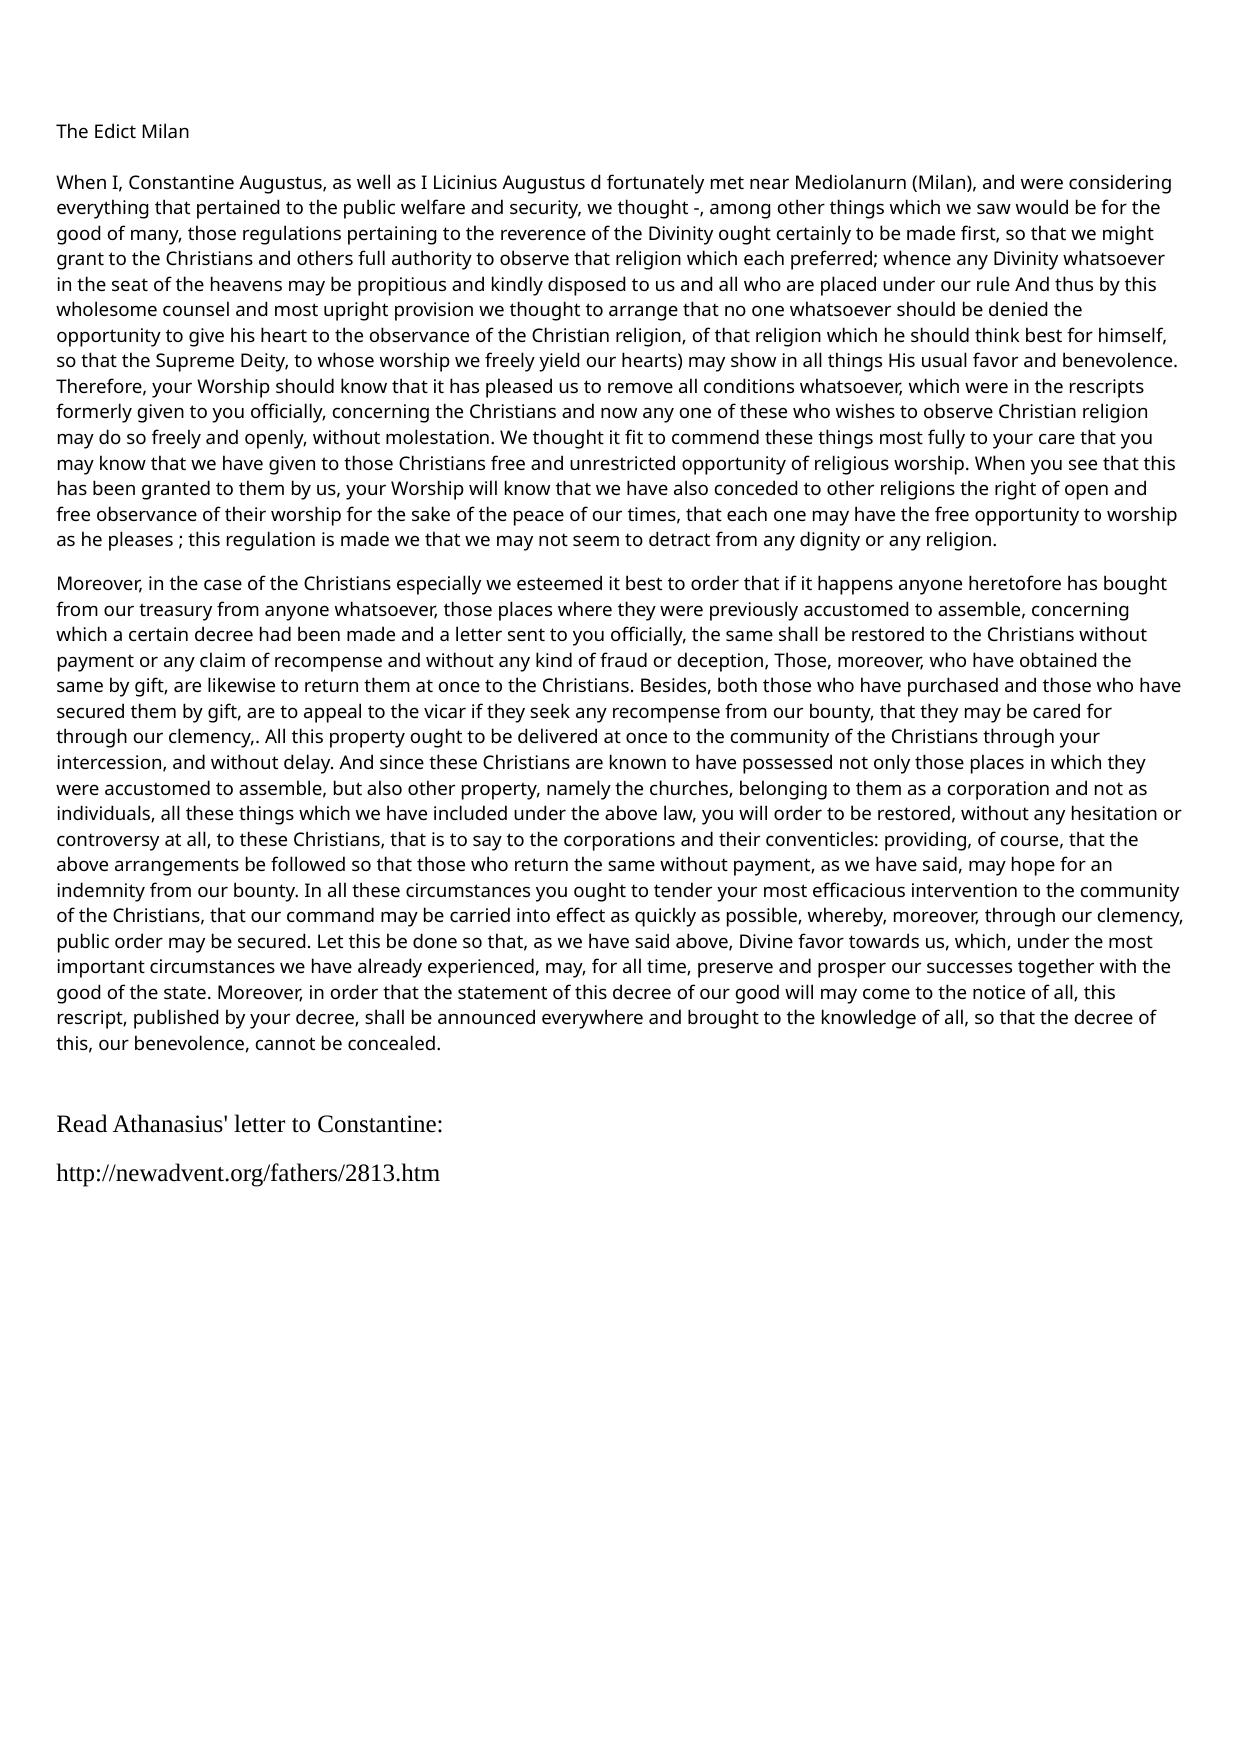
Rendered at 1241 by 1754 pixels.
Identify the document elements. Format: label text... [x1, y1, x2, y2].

text Moreover, in the case of the Christians especially we esteemed it best to order that if it happens anyone heretofore has bought from our treasury from anyone whatsoever, those places where they were previously accustomed to assemble, concerning which a certain decree had been made and a letter sent to you officially, the same shall be restored to the Christians without payment or any claim of recompense and without any kind of fraud or deception, Those, moreover, who have obtained the same by gift, are likewise to return them at once to the Christians. Besides, both those who have purchased and those who have secured them by gift, are to appeal to the vicar if they seek any recompense from our bounty, that they may be cared for through our clemency,. All this property ought to be delivered at once to the community of the Christians through your intercession, and without delay. And since these Christians are known to have possessed not only those places in which they were accustomed to assemble, but also other property, namely the churches, belonging to them as a corporation and not as individuals, all these things which we have included under the above law, you will order to be restored, without any hesitation or controversy at all, to these Christians, that is to say to the corporations and their conventicles: providing, of course, that the above arrangements be followed so that those who return the same without payment, as we have said, may hope for an indemnity from our bounty. In all these circumstances you ought to tender your most efficacious intervention to the community of the Christians, that our command may be carried into effect as quickly as possible, whereby, moreover, through our clemency, public order may be secured. Let this be done so that, as we have said above, Divine favor towards us, which, under the most important circumstances we have already experienced, may, for all time, preserve and prosper our successes together with the good of the state. Moreover, in order that the statement of this decree of our good will may come to the notice of all, this rescript, published by your decree, shall be announced everywhere and brought to the knowledge of all, so that the decree of this, our benevolence, cannot be concealed. [56, 571, 1184, 1056]
text http://newadvent.org/fathers/2813.htm [56, 1158, 1184, 1187]
text The Edict Milan [56, 118, 1184, 144]
text Read Athanasius' letter to Constantine: [56, 1074, 1184, 1138]
text When I, Constantine Augustus, as well as I Licinius Augustus d fortunately met near Mediolanurn (Milan), and were considering everything that pertained to the public welfare and security, we thought -, among other things which we saw would be for the good of many, those regulations pertaining to the reverence of the Divinity ought certainly to be made first, so that we might grant to the Christians and others full authority to observe that religion which each preferred; whence any Divinity whatsoever in the seat of the heavens may be propitious and kindly disposed to us and all who are placed under our rule And thus by this wholesome counsel and most upright provision we thought to arrange that no one whatsoever should be denied the opportunity to give his heart to the observance of the Christian religion, of that religion which he should think best for himself, so that the Supreme Deity, to whose worship we freely yield our hearts) may show in all things His usual favor and benevolence. Therefore, your Worship should know that it has pleased us to remove all conditions whatsoever, which were in the rescripts formerly given to you officially, concerning the Christians and now any one of these who wishes to observe Christian religion may do so freely and openly, without molestation. We thought it fit to commend these things most fully to your care that you may know that we have given to those Christians free and unrestricted opportunity of religious worship. When you see that this has been granted to them by us, your Worship will know that we have also conceded to other religions the right of open and free observance of their worship for the sake of the peace of our times, that each one may have the free opportunity to worship as he pleases ; this regulation is made we that we may not seem to detract from any dignity or any religion. [56, 169, 1184, 552]
